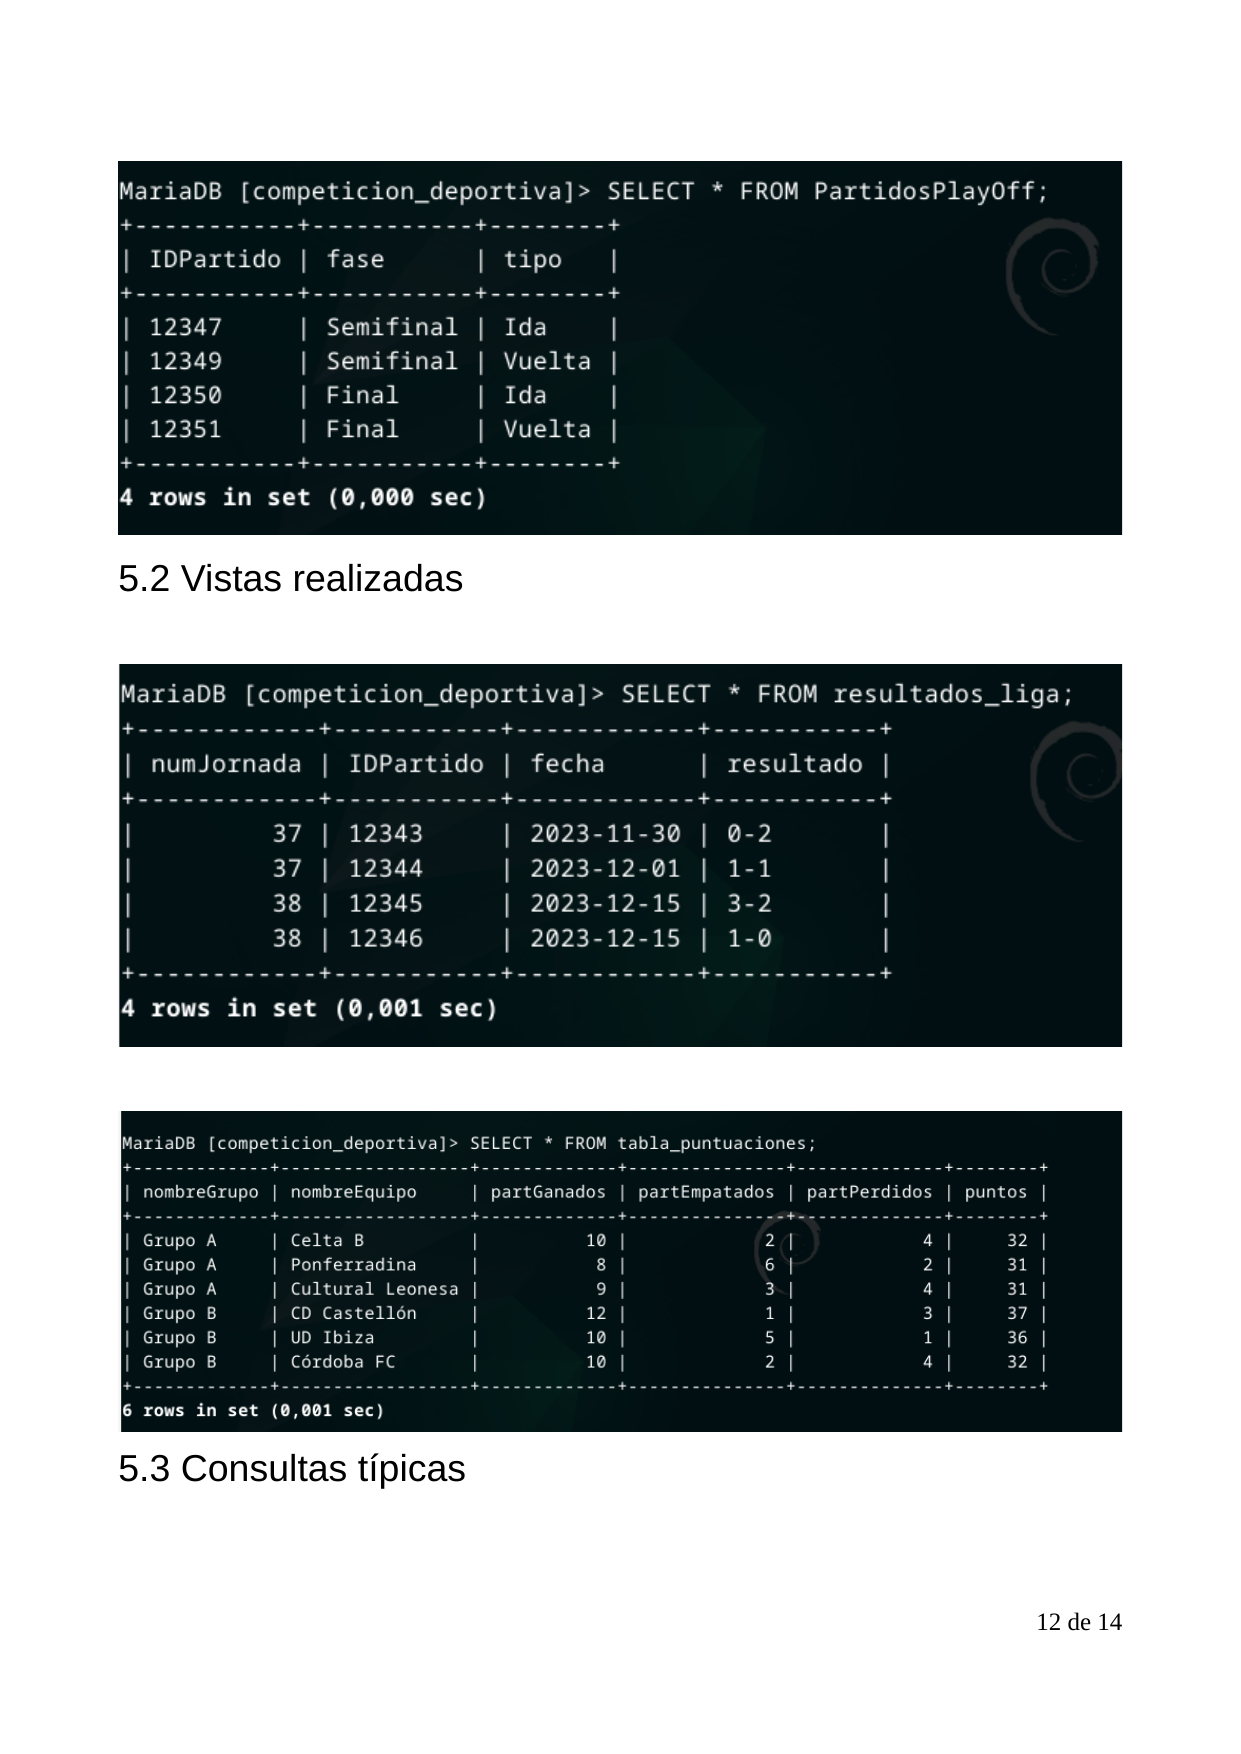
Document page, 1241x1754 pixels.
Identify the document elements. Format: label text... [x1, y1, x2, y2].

text 5.2 Vistas realizadas [118, 556, 1122, 599]
picture [118, 161, 1123, 535]
text 5.3 Consultas típicas [118, 1446, 1122, 1489]
picture [118, 1111, 1123, 1432]
picture [118, 664, 1123, 1047]
